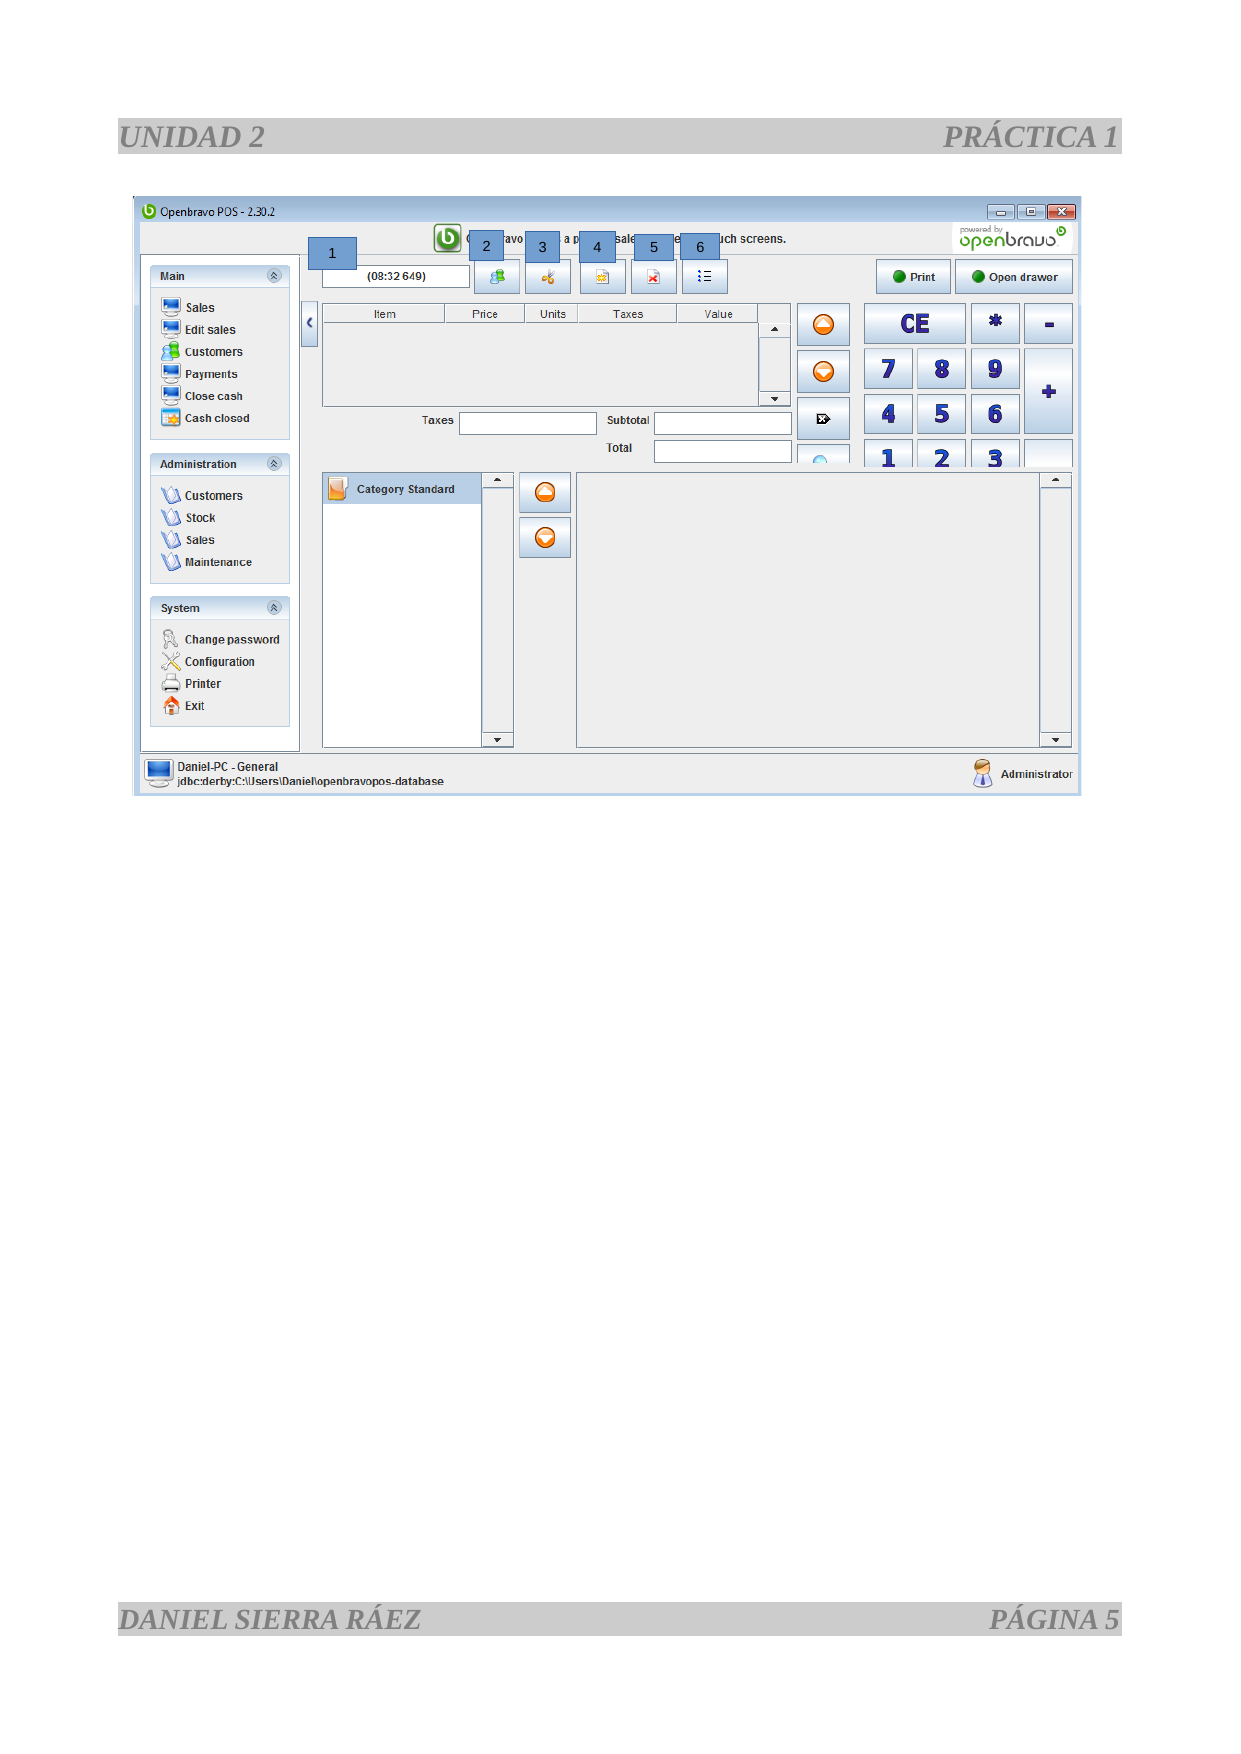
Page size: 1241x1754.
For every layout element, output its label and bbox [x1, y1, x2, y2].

picture [132, 196, 1082, 796]
